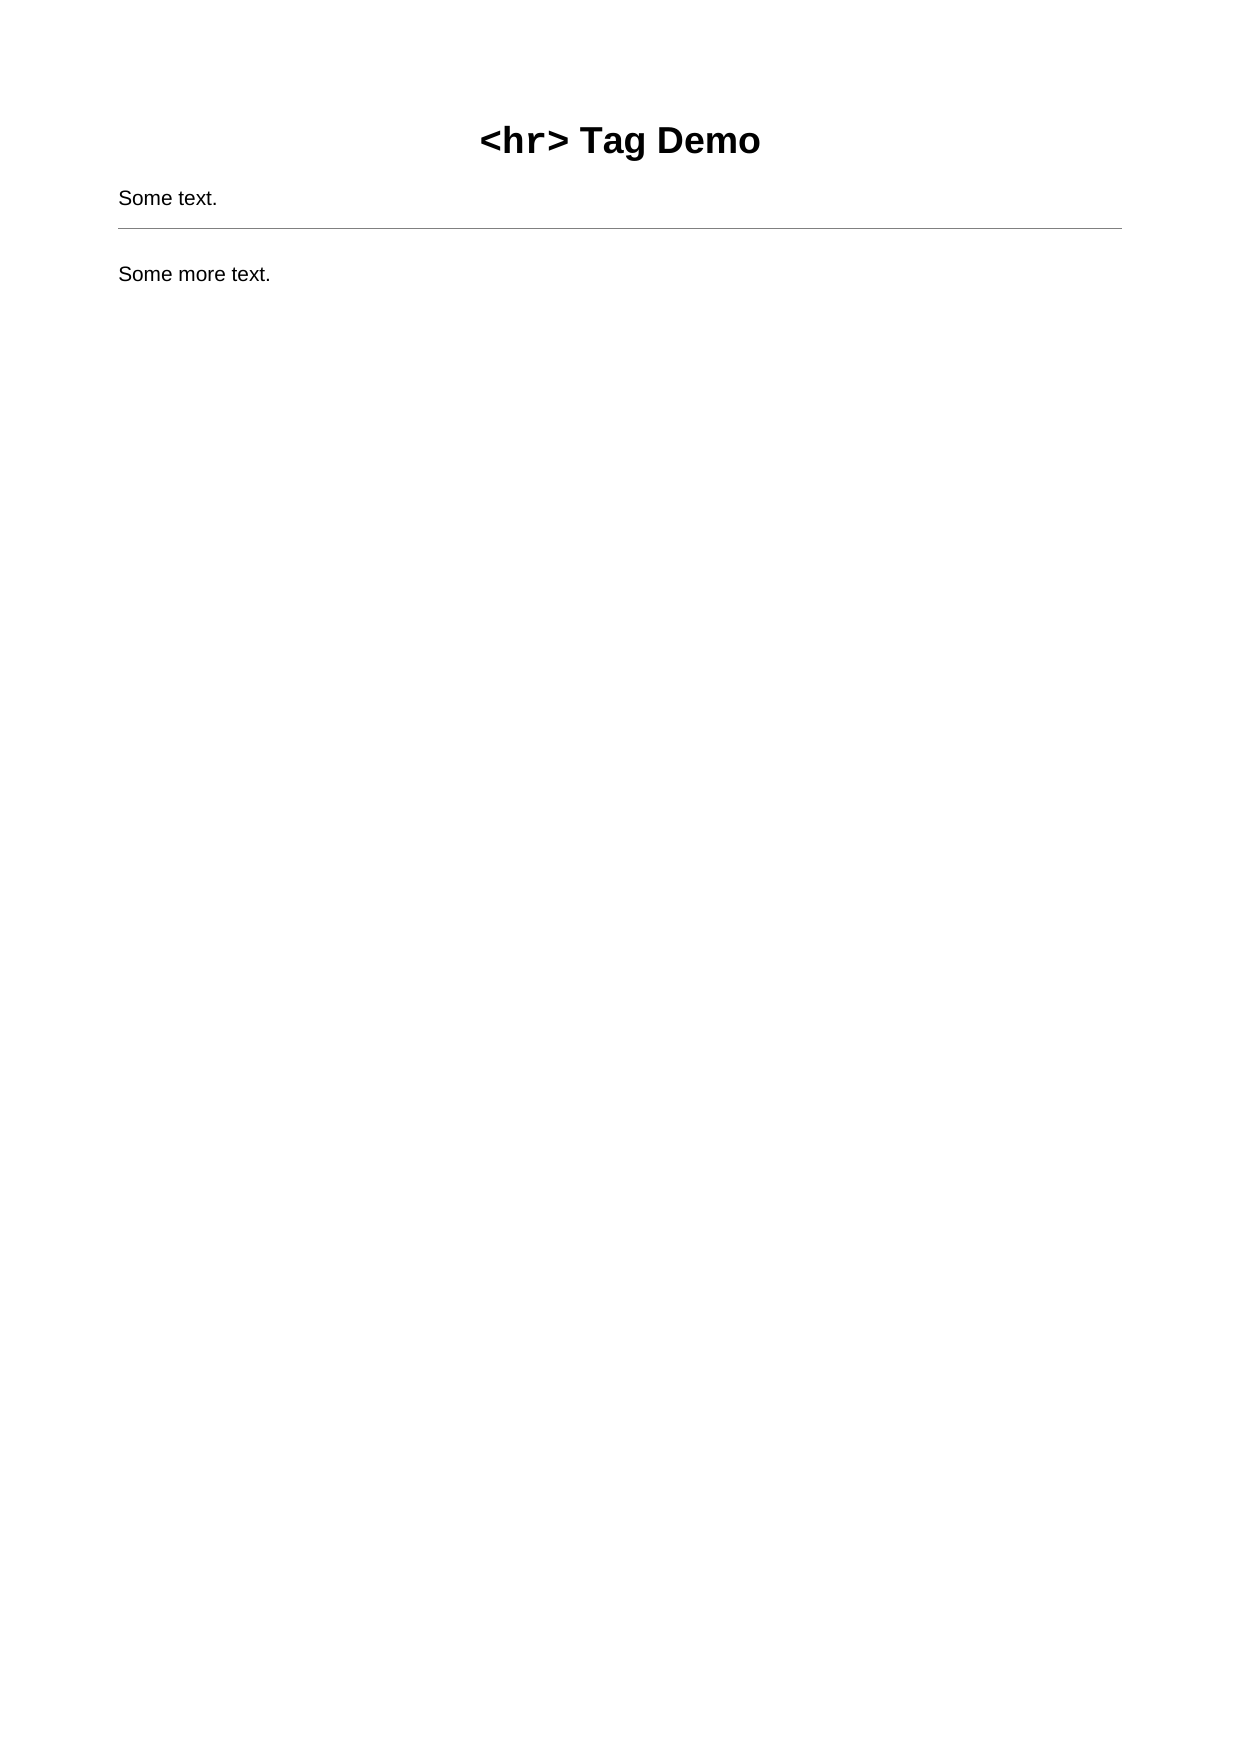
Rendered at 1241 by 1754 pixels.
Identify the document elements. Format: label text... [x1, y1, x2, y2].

text Some text. [118, 185, 1122, 209]
text Some more text. [118, 262, 1122, 286]
title <hr> Tag Demo [118, 118, 1122, 164]
